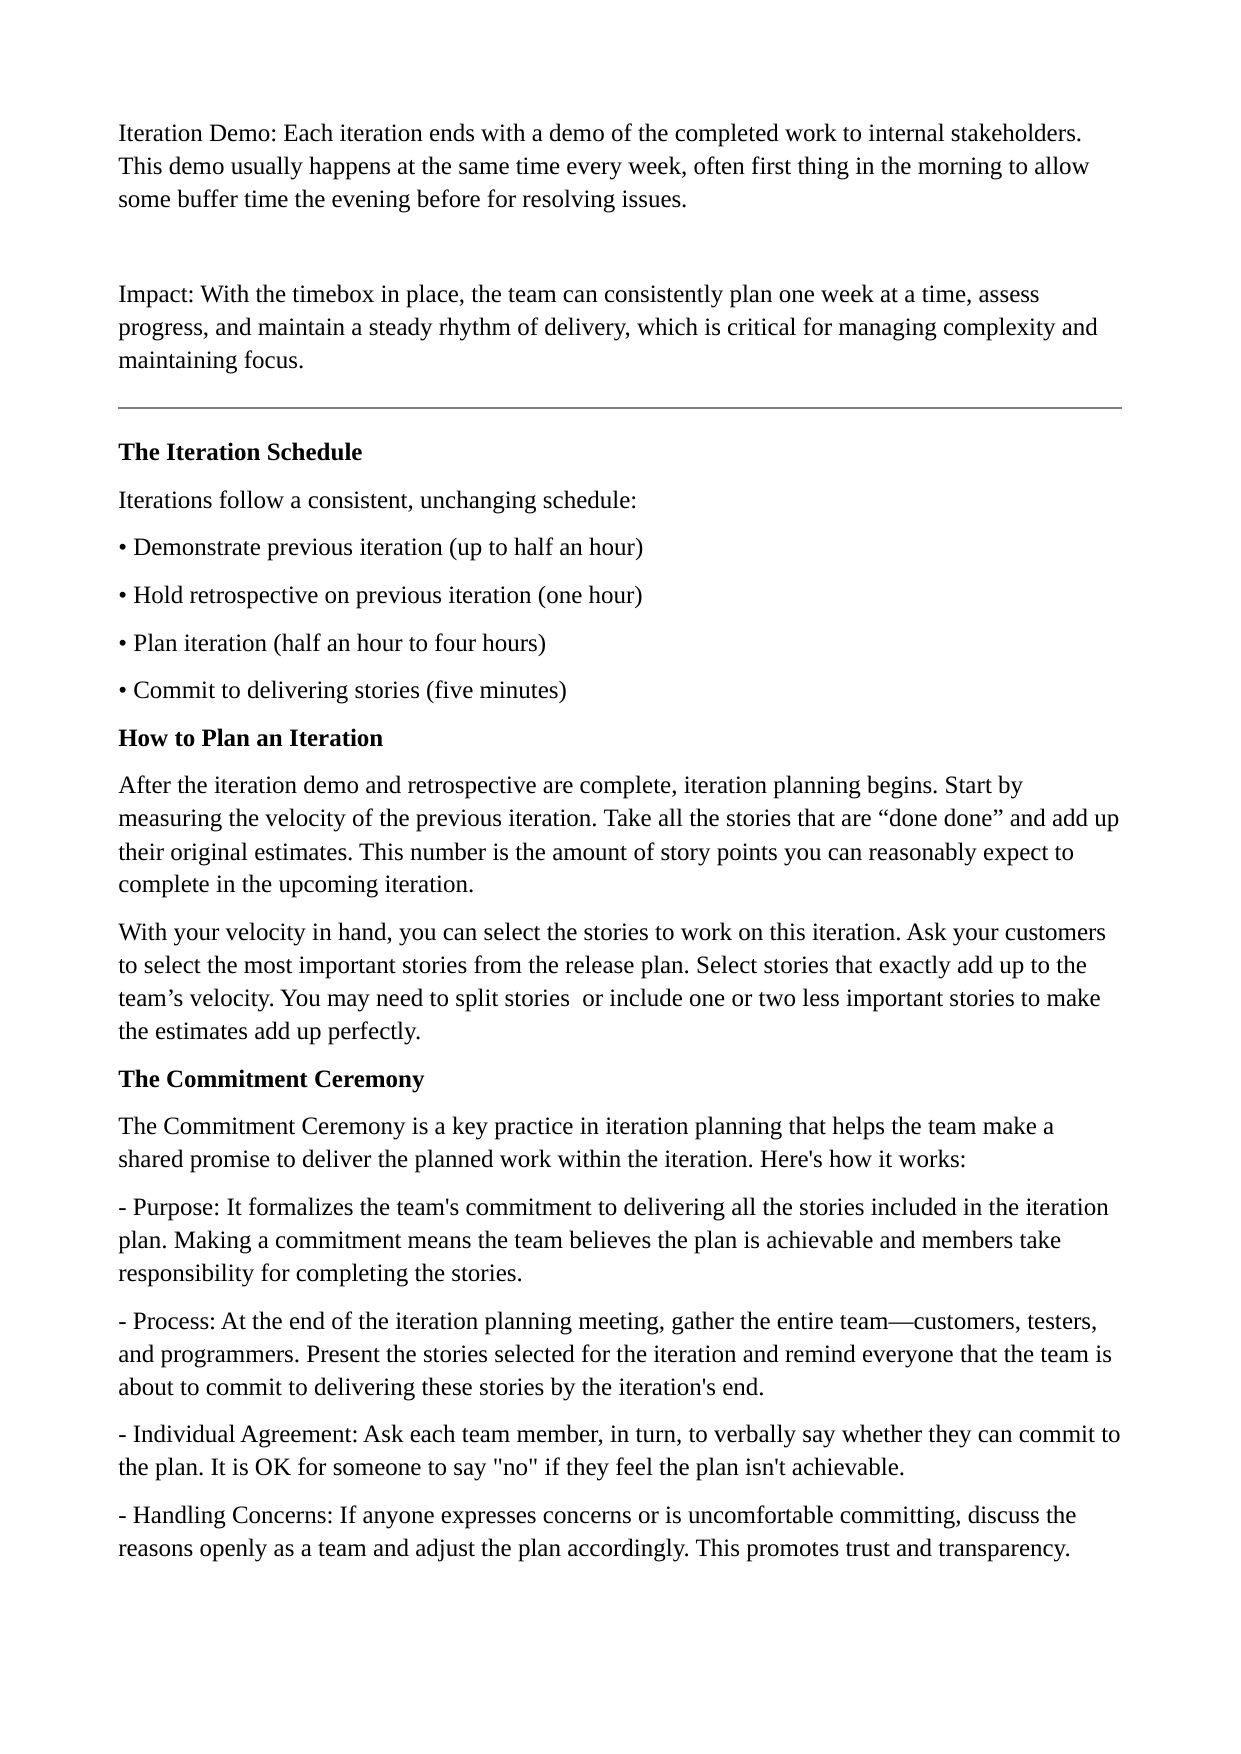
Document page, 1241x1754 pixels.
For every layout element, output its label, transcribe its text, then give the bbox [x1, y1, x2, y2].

text After the iteration demo and retrospective are complete, iteration planning begins. Start by measuring the velocity of the previous iteration. Take all the stories that are “done done” and add up their original estimates. This number is the amount of story points you can reasonably expect to complete in the upcoming iteration. [118, 771, 1122, 898]
text The Iteration Schedule [118, 437, 1122, 466]
text The Commitment Ceremony [118, 1064, 1122, 1093]
text - Individual Agreement: Ask each team member, in turn, to verbally say whether they can commit to the plan. It is OK for someone to say "no" if they feel the plan isn't achievable. [118, 1419, 1122, 1481]
text - Purpose: It formalizes the team's commitment to delivering all the stories included in the iteration plan. Making a commitment means the team believes the plan is achievable and members take responsibility for completing the stories. [118, 1192, 1122, 1287]
text • Commit to delivering stories (five minutes) [118, 675, 1122, 704]
text The Commitment Ceremony is a key practice in iteration planning that helps the team make a shared promise to deliver the planned work within the iteration. Here's how it works: [118, 1111, 1122, 1173]
text With your velocity in hand, you can select the stories to work on this iteration. Ask your customers to select the most important stories from the release plan. Select stories that exactly add up to the team’s velocity. You may need to split stories or include one or two less important stories to make the estimates add up perfectly. [118, 917, 1122, 1045]
text - Handling Concerns: If anyone expresses concerns or is uncomfortable committing, discuss the reasons openly as a team and adjust the plan accordingly. This promotes trust and transparency. [118, 1500, 1122, 1562]
text Iterations follow a consistent, unchanging schedule: [118, 485, 1122, 514]
text How to Plan an Iteration [118, 723, 1122, 752]
text • Demonstrate previous iteration (up to half an hour) [118, 532, 1122, 561]
text • Hold retrospective on previous iteration (one hour) [118, 580, 1122, 609]
text - Process: At the end of the iteration planning meeting, gather the entire team—customers, testers, and programmers. Present the stories selected for the iteration and remind everyone that the team is about to commit to delivering these stories by the iteration's end. [118, 1306, 1122, 1401]
text • Plan iteration (half an hour to four hours) [118, 628, 1122, 656]
text Impact: With the timebox in place, the team can consistently plan one week at a time, assess progress, and maintain a steady rhythm of delivery, which is critical for managing complexity and maintaining focus. [118, 279, 1122, 374]
text Iteration Demo: Each iteration ends with a demo of the completed work to internal stakeholders. This demo usually happens at the same time every week, often first thing in the morning to allow some buffer time the evening before for resolving issues. [118, 118, 1122, 213]
